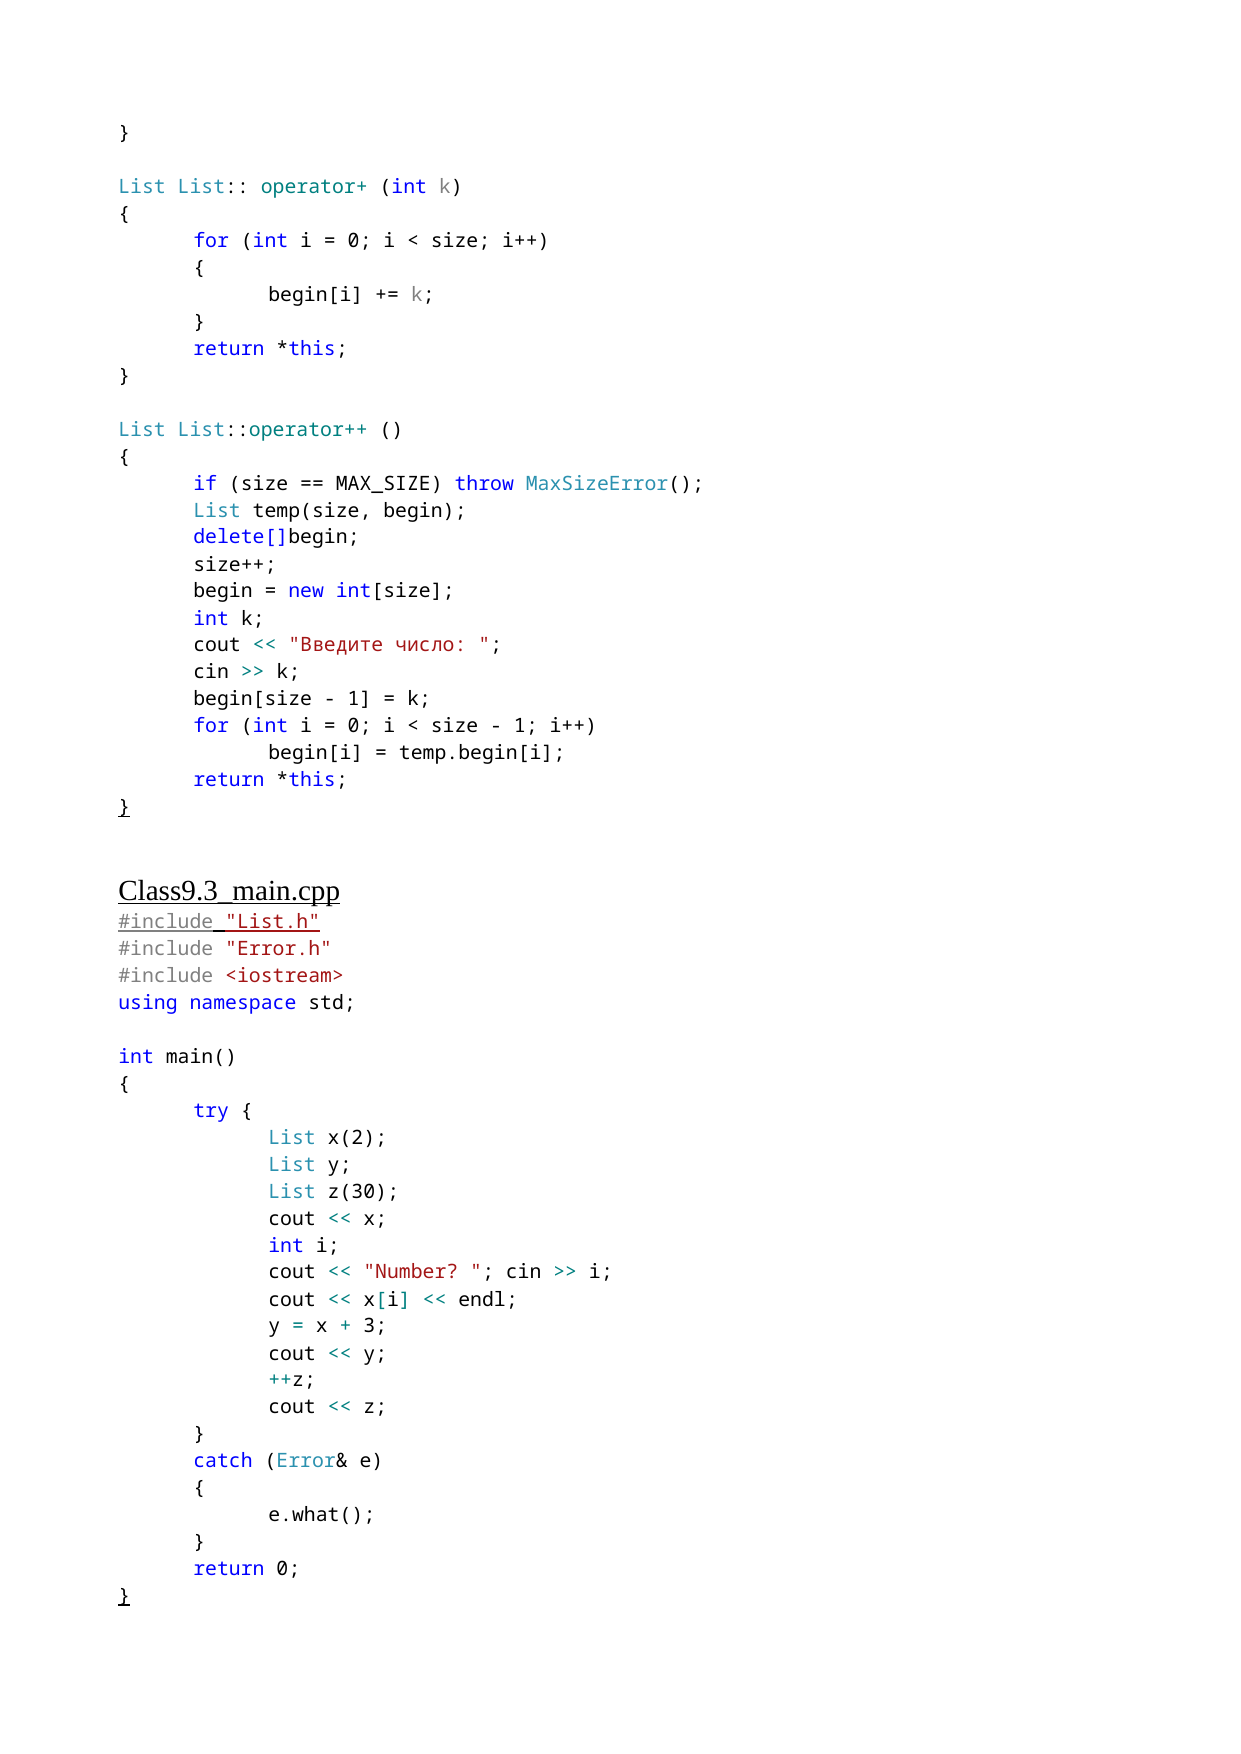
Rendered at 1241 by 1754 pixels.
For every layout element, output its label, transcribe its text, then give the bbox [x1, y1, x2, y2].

text size++; [118, 550, 1122, 577]
text cin >> k; [118, 658, 1122, 685]
text { [118, 1474, 1122, 1501]
text ++z; [118, 1366, 1122, 1393]
text cout << x[i] << endl; [118, 1285, 1122, 1312]
text { [118, 199, 1122, 226]
text catch (Error& e) [118, 1447, 1122, 1474]
text begin[size - 1] = k; [118, 685, 1122, 712]
text { [118, 1069, 1122, 1096]
text int i; [118, 1231, 1122, 1258]
text return *this; [118, 334, 1122, 361]
text for (int i = 0; i < size - 1; i++) [118, 712, 1122, 739]
text List y; [118, 1150, 1122, 1177]
text cout << "Number? "; cin >> i; [118, 1258, 1122, 1285]
text e.what(); [118, 1501, 1122, 1528]
text #include "Error.h" [118, 934, 1122, 961]
text delete[]begin; [118, 523, 1122, 550]
text } [118, 1582, 1122, 1608]
text cout << x; [118, 1204, 1122, 1231]
text int k; [118, 604, 1122, 631]
text List x(2); [118, 1123, 1122, 1150]
text } [118, 793, 1122, 819]
text begin[i] += k; [118, 280, 1122, 307]
text } [118, 307, 1122, 334]
text for (int i = 0; i < size; i++) [118, 226, 1122, 253]
text #include "List.h" [118, 907, 1122, 934]
text List List::operator++ () [118, 415, 1122, 442]
text } [118, 361, 1122, 388]
text Class9.3_main.cpp [118, 873, 1122, 907]
text cout << "Введите число: "; [118, 631, 1122, 658]
text int main() [118, 1042, 1122, 1069]
text List z(30); [118, 1177, 1122, 1204]
text return 0; [118, 1554, 1122, 1582]
text y = x + 3; [118, 1312, 1122, 1339]
text return *this; [118, 766, 1122, 793]
text cout << z; [118, 1393, 1122, 1420]
text if (size == MAX_SIZE) throw MaxSizeError(); [118, 469, 1122, 496]
text try { [118, 1096, 1122, 1123]
text List temp(size, begin); [118, 496, 1122, 523]
text List List:: operator+ (int k) [118, 172, 1122, 199]
text } [118, 118, 1122, 145]
text { [118, 253, 1122, 280]
text #include <iostream> [118, 961, 1122, 988]
text } [118, 1528, 1122, 1554]
text using namespace std; [118, 988, 1122, 1015]
text begin[i] = temp.begin[i]; [118, 739, 1122, 766]
text { [118, 442, 1122, 469]
text begin = new int[size]; [118, 577, 1122, 604]
text cout << y; [118, 1339, 1122, 1366]
text } [118, 1420, 1122, 1447]
